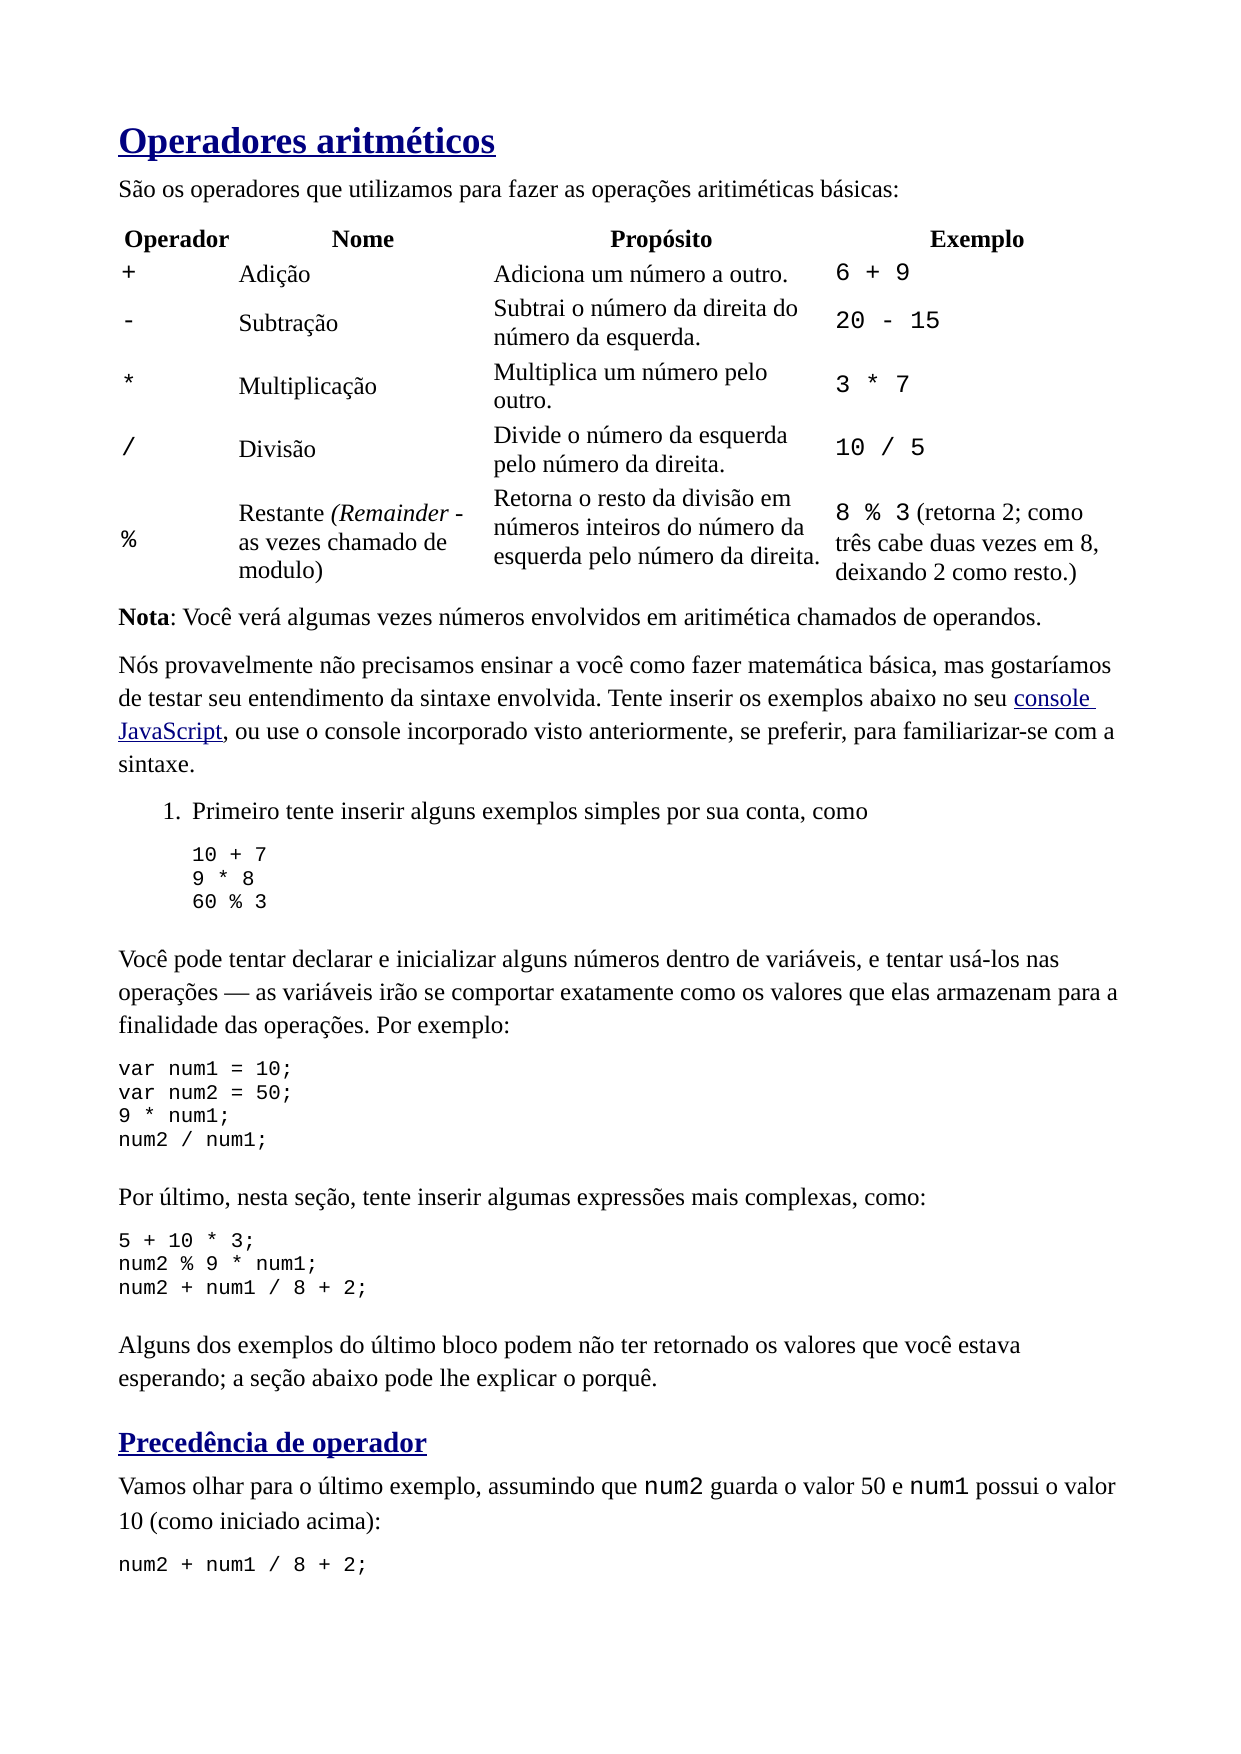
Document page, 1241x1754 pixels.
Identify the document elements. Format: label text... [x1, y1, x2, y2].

table_cell / [118, 417, 235, 481]
text Nota: Você verá algumas vezes números envolvidos em aritimética chamados de operandos. [118, 602, 1122, 631]
table_cell Divide o número da esquerda pelo número da direita. [490, 417, 832, 481]
table_cell 8 % 3 (retorna 2; como três cabe duas vezes em 8, deixando 2 como resto.) [832, 481, 1122, 602]
table_cell % [118, 481, 235, 602]
table_cell - [118, 291, 235, 354]
table_cell Subtrai o número da direita do número da esquerda. [490, 291, 832, 354]
table_cell Adição [235, 256, 490, 291]
text Nós provavelmente não precisamos ensinar a você como fazer matemática básica, mas gostaríamos de testar seu entendimento da sintaxe envolvida. Tente inserir os exemplos abaixo no seu console JavaScript, ou use o console incorporado visto anteriormente, se preferir, para familiarizar-se com a sintaxe. [118, 650, 1122, 777]
text São os operadores que utilizamos para fazer as operações aritiméticas básicas: [118, 174, 1122, 202]
table_cell + [118, 256, 235, 291]
table_cell Subtração [235, 291, 490, 354]
text Por último, nesta seção, tente inserir algumas expressões mais complexas, como: [118, 1182, 1122, 1211]
text num2 % 9 * num1; [118, 1253, 1122, 1277]
table_cell 10 / 5 [832, 417, 1122, 481]
text Vamos olhar para o último exemplo, assumindo que num2 guarda o valor 50 e num1 possui o valor 10 (como iniciado acima): [118, 1471, 1122, 1535]
table_cell 3 * 7 [832, 354, 1122, 417]
text Alguns dos exemplos do último bloco podem não ter retornado os valores que você estava esperando; a seção abaixo pode lhe explicar o porquê. [118, 1330, 1122, 1392]
table_header Operador [118, 221, 235, 256]
text Você pode tentar declarar e inicializar alguns números dentro de variáveis, e tentar usá-los nas operações — as variáveis irão se comportar exatamente como os valores que elas armazenam para a finalidade das operações. Por exemplo: [118, 944, 1122, 1039]
table_cell Multiplicação [235, 354, 490, 417]
table_header Propósito [490, 221, 832, 256]
table_cell Multiplica um número pelo outro. [490, 354, 832, 417]
list Primeiro tente inserir alguns exemplos simples por sua conta, como [162, 796, 1122, 825]
list 60 % 3 [162, 891, 1122, 915]
subtitle Operadores aritméticos [118, 118, 1122, 161]
list 10 + 7 [162, 844, 1122, 868]
table_header Nome [235, 221, 490, 256]
text 5 + 10 * 3; [118, 1230, 1122, 1253]
subtitle Precedência de operador [118, 1425, 1122, 1459]
text var num2 = 50; [118, 1082, 1122, 1105]
table_cell Retorna o resto da divisão em números inteiros do número da esquerda pelo número da direita. [490, 481, 832, 602]
text num2 / num1; [118, 1129, 1122, 1153]
text 9 * num1; [118, 1105, 1122, 1129]
text num2 + num1 / 8 + 2; [118, 1277, 1122, 1301]
table_header Exemplo [832, 221, 1122, 256]
text num2 + num1 / 8 + 2; [118, 1554, 1122, 1578]
table_cell 6 + 9 [832, 256, 1122, 291]
table_cell Divisão [235, 417, 490, 481]
list 9 * 8 [162, 868, 1122, 891]
table_cell * [118, 354, 235, 417]
table_cell 20 - 15 [832, 291, 1122, 354]
table_cell Restante (Remainder - as vezes chamado de modulo) [235, 481, 490, 602]
table_cell Adiciona um número a outro. [490, 256, 832, 291]
text var num1 = 10; [118, 1058, 1122, 1082]
